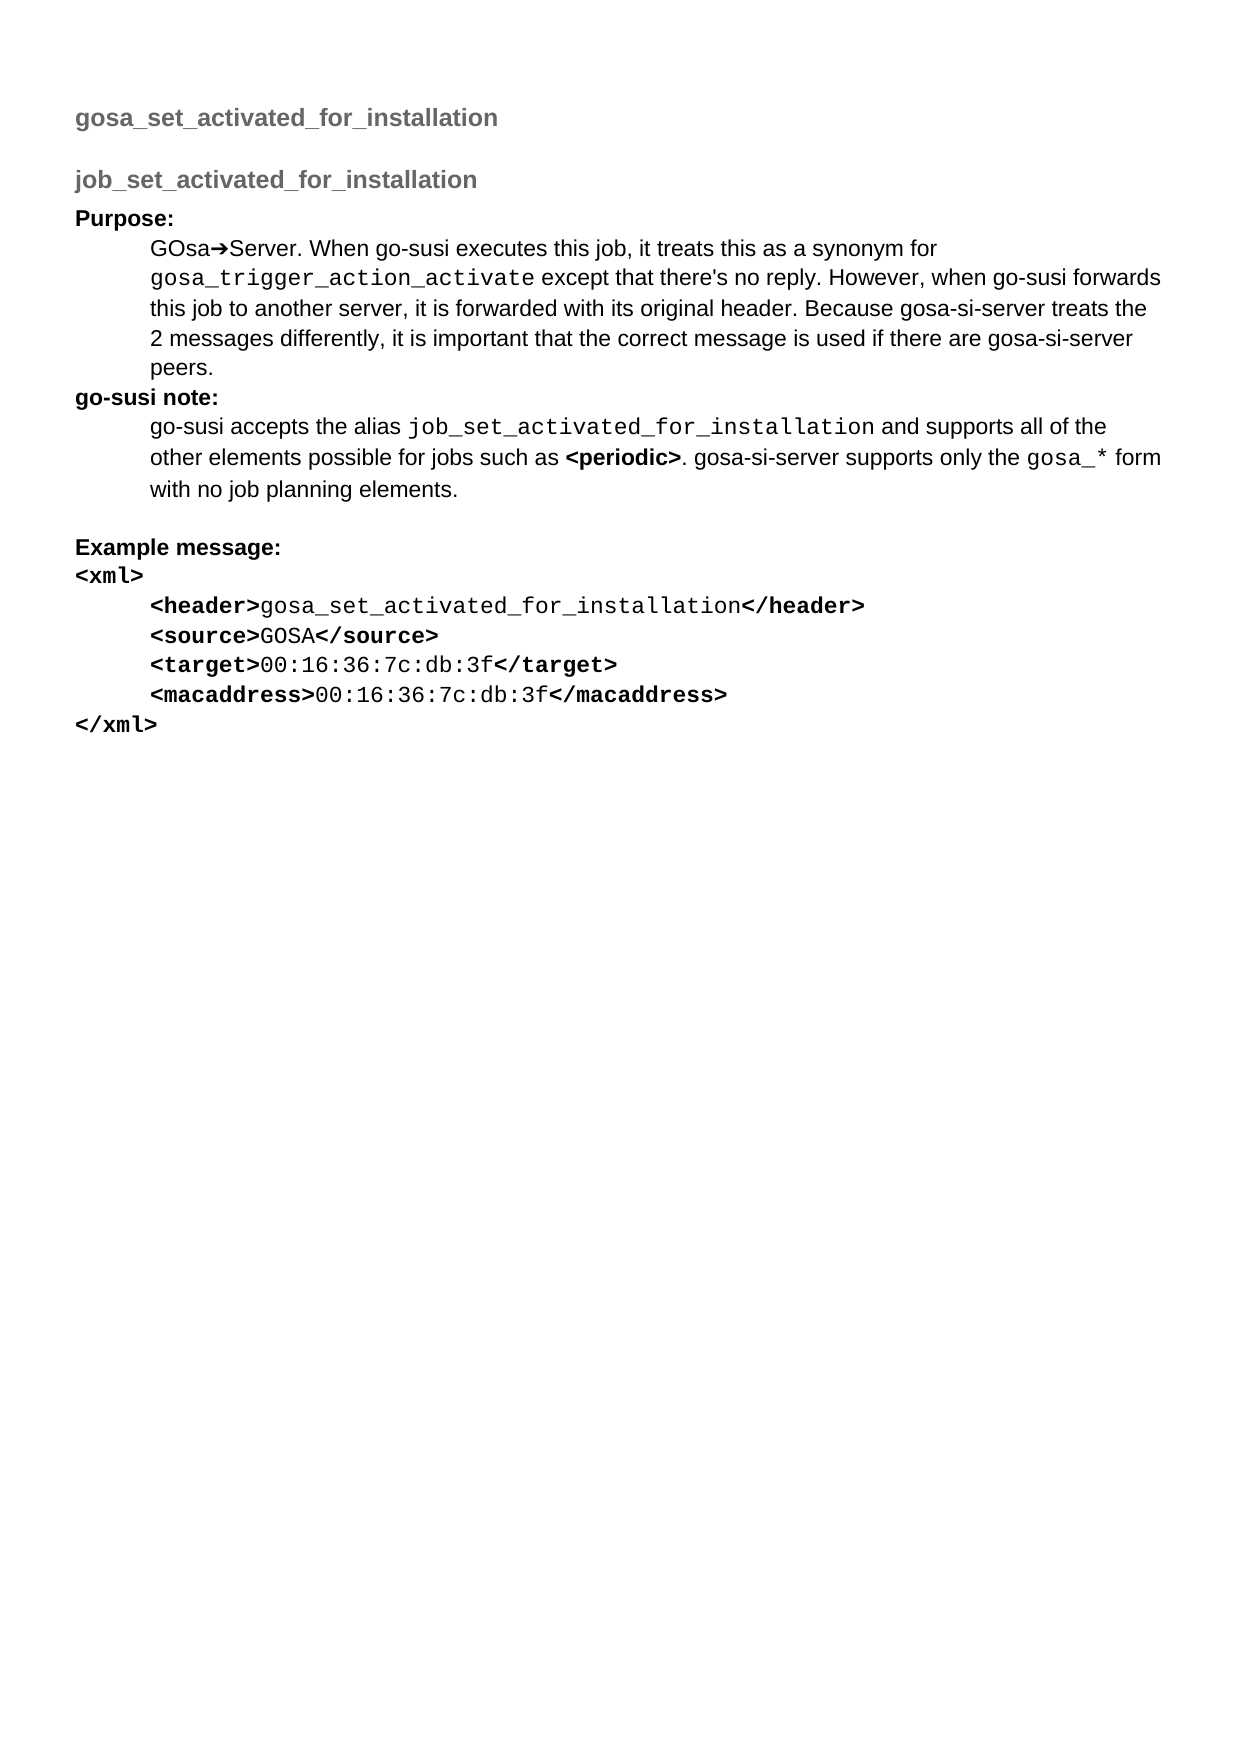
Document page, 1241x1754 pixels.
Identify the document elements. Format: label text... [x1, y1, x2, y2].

text <xml> [75, 564, 1165, 590]
text GOsa➔Server. When go-susi executes this job, it treats this as a synonym for gosa_trigger_action_activate except that there's no reply. However, when go-susi forwards this job to another server, it is forwarded with its original header. Because gosa-si-server treats the 2 messages differently, it is important that the correct message is used if there are gosa-si-server peers. [150, 235, 1165, 380]
subtitle job_set_activated_for_installation [75, 165, 1165, 193]
text </xml> [75, 713, 1165, 739]
text go-susi note: [75, 384, 1165, 410]
text <header>gosa_set_activated_for_installation</header> <source>GOSA</source> <target>00:16:36:7c:db:3f</target> <macaddress>00:16:36:7c:db:3f</macaddress> [150, 594, 1165, 709]
text Example message: [75, 535, 1165, 561]
text go-susi accepts the alias job_set_activated_for_installation and supports all of the other elements possible for jobs such as <periodic>. gosa-si-server supports only the gosa_* form with no job planning elements. [150, 413, 1165, 502]
subtitle gosa_set_activated_for_installation [75, 104, 1165, 132]
text Purpose: [75, 206, 1165, 231]
